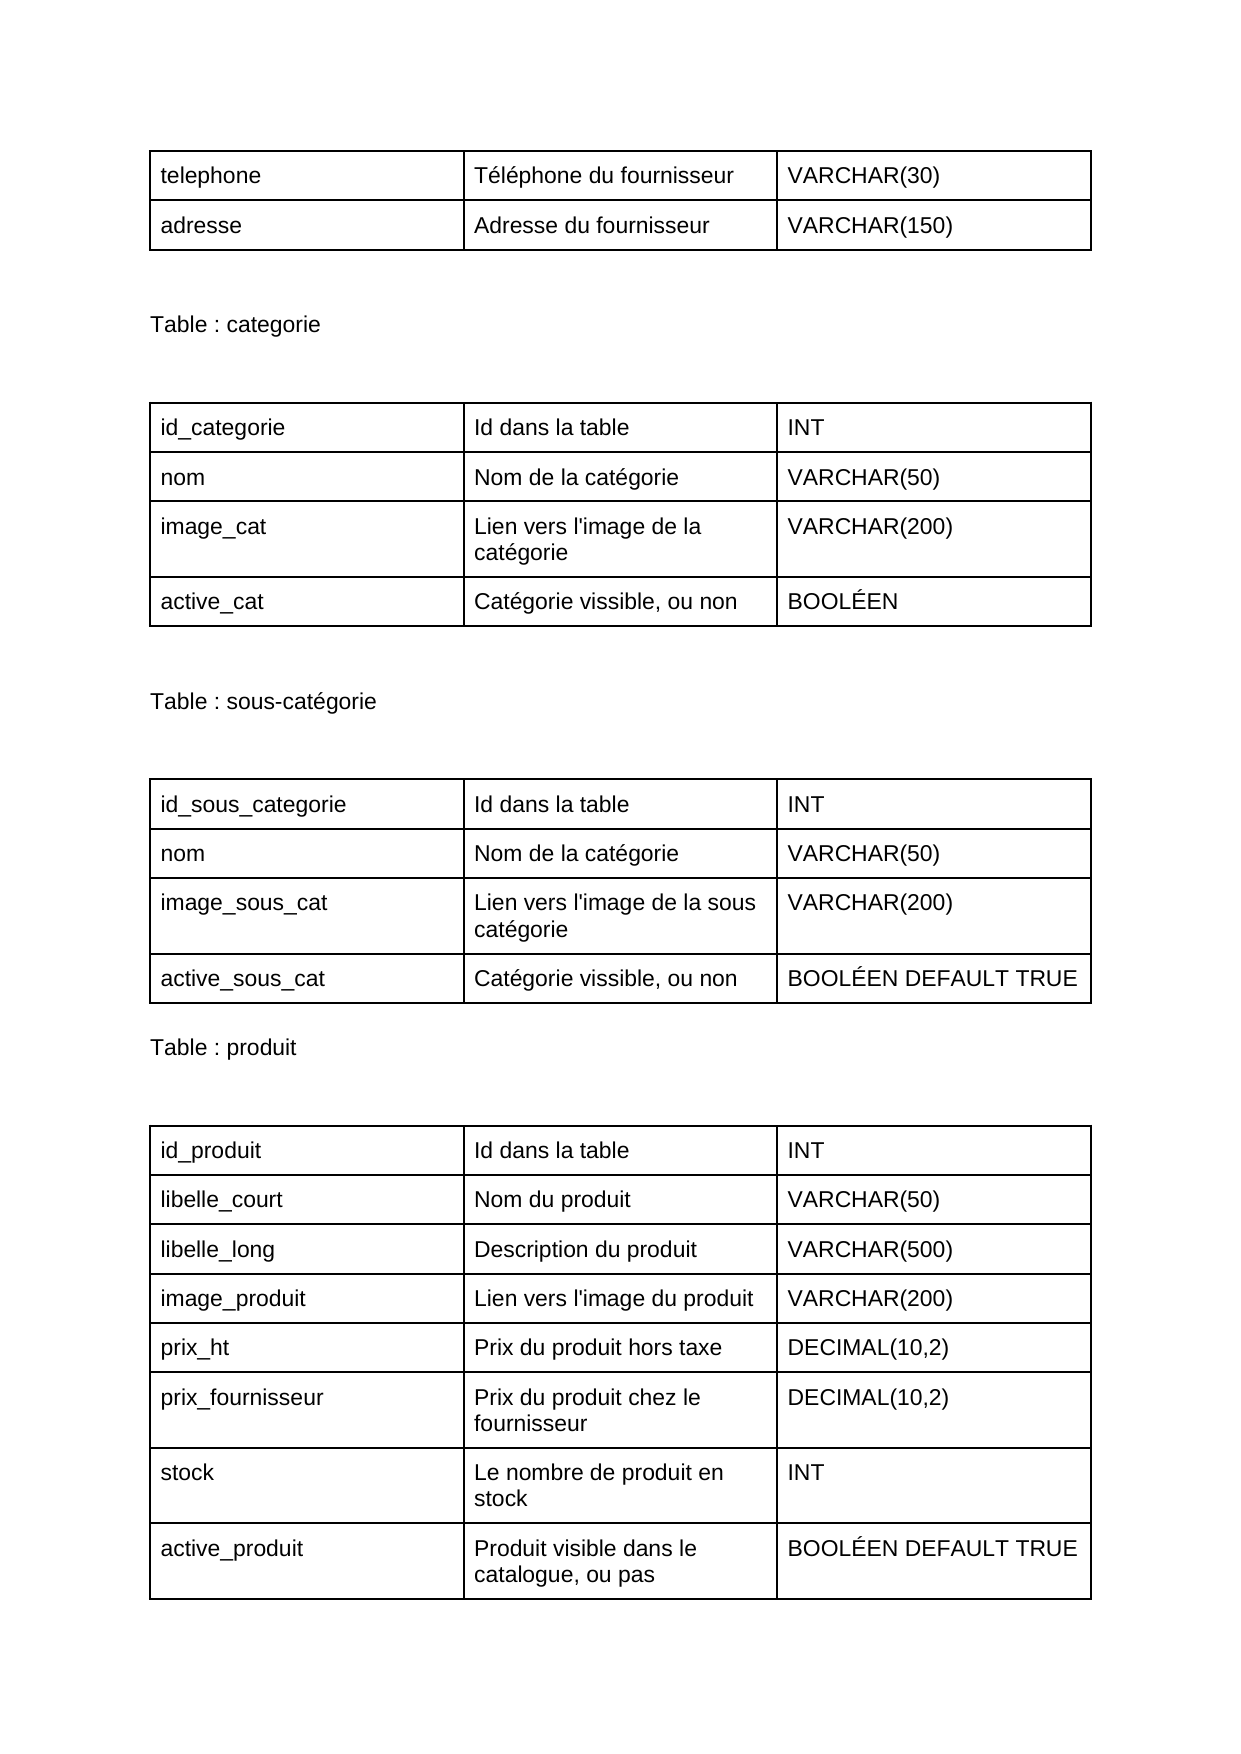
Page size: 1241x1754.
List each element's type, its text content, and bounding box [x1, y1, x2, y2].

table_cell BOOLÉEN [778, 578, 1090, 625]
table_header id_categorie [151, 404, 463, 451]
table_cell nom [151, 830, 463, 877]
table_cell VARCHAR(500) [778, 1225, 1090, 1272]
table_cell Lien vers l'image de la catégorie [465, 502, 776, 576]
table_cell image_produit [151, 1275, 463, 1322]
table_header Id dans la table [465, 404, 776, 451]
table_cell Catégorie vissible, ou non [465, 578, 776, 625]
table_cell VARCHAR(50) [778, 453, 1090, 500]
table_cell Téléphone du fournisseur [465, 152, 776, 199]
table_cell active_produit [151, 1524, 463, 1598]
table_cell VARCHAR(50) [778, 830, 1090, 877]
table_cell telephone [151, 152, 463, 199]
table_cell nom [151, 453, 463, 500]
table_cell Lien vers l'image de la sous catégorie [465, 879, 776, 952]
table_cell Nom de la catégorie [465, 830, 776, 877]
table_cell Description du produit [465, 1225, 776, 1272]
table_cell BOOLÉEN DEFAULT TRUE [778, 955, 1090, 1002]
table_cell Le nombre de produit en stock [465, 1449, 776, 1522]
text Table : sous-catégorie [150, 688, 1090, 714]
table_cell INT [778, 1449, 1090, 1522]
table_cell VARCHAR(200) [778, 879, 1090, 952]
table_cell Catégorie vissible, ou non [465, 955, 776, 1002]
table_cell Prix du produit hors taxe [465, 1324, 776, 1371]
table_header id_produit [151, 1127, 463, 1174]
table_cell VARCHAR(200) [778, 1275, 1090, 1322]
table_cell adresse [151, 201, 463, 248]
table_cell libelle_long [151, 1225, 463, 1272]
table_header INT [778, 404, 1090, 451]
text Table : produit [150, 1034, 1090, 1060]
table_cell Prix du produit chez le fournisseur [465, 1373, 776, 1447]
table_header INT [778, 1127, 1090, 1174]
table_cell Lien vers l'image du produit [465, 1275, 776, 1322]
table_cell image_sous_cat [151, 879, 463, 952]
table_header INT [778, 780, 1090, 827]
table_cell Produit visible dans le catalogue, ou pas [465, 1524, 776, 1598]
table_cell prix_fournisseur [151, 1373, 463, 1447]
table_cell image_cat [151, 502, 463, 576]
table_cell DECIMAL(10,2) [778, 1373, 1090, 1447]
table_cell active_cat [151, 578, 463, 625]
table_cell VARCHAR(30) [778, 152, 1090, 199]
table_cell stock [151, 1449, 463, 1522]
table_header Id dans la table [465, 1127, 776, 1174]
table_cell active_sous_cat [151, 955, 463, 1002]
table_cell Adresse du fournisseur [465, 201, 776, 248]
table_cell DECIMAL(10,2) [778, 1324, 1090, 1371]
table_cell Nom de la catégorie [465, 453, 776, 500]
table_cell prix_ht [151, 1324, 463, 1371]
table_cell VARCHAR(200) [778, 502, 1090, 576]
table_cell Nom du produit [465, 1176, 776, 1223]
table_header id_sous_categorie [151, 780, 463, 827]
table_cell VARCHAR(150) [778, 201, 1090, 248]
table_header Id dans la table [465, 780, 776, 827]
text Table : categorie [150, 311, 1090, 337]
table_cell BOOLÉEN DEFAULT TRUE [778, 1524, 1090, 1598]
table_cell libelle_court [151, 1176, 463, 1223]
table_cell VARCHAR(50) [778, 1176, 1090, 1223]
